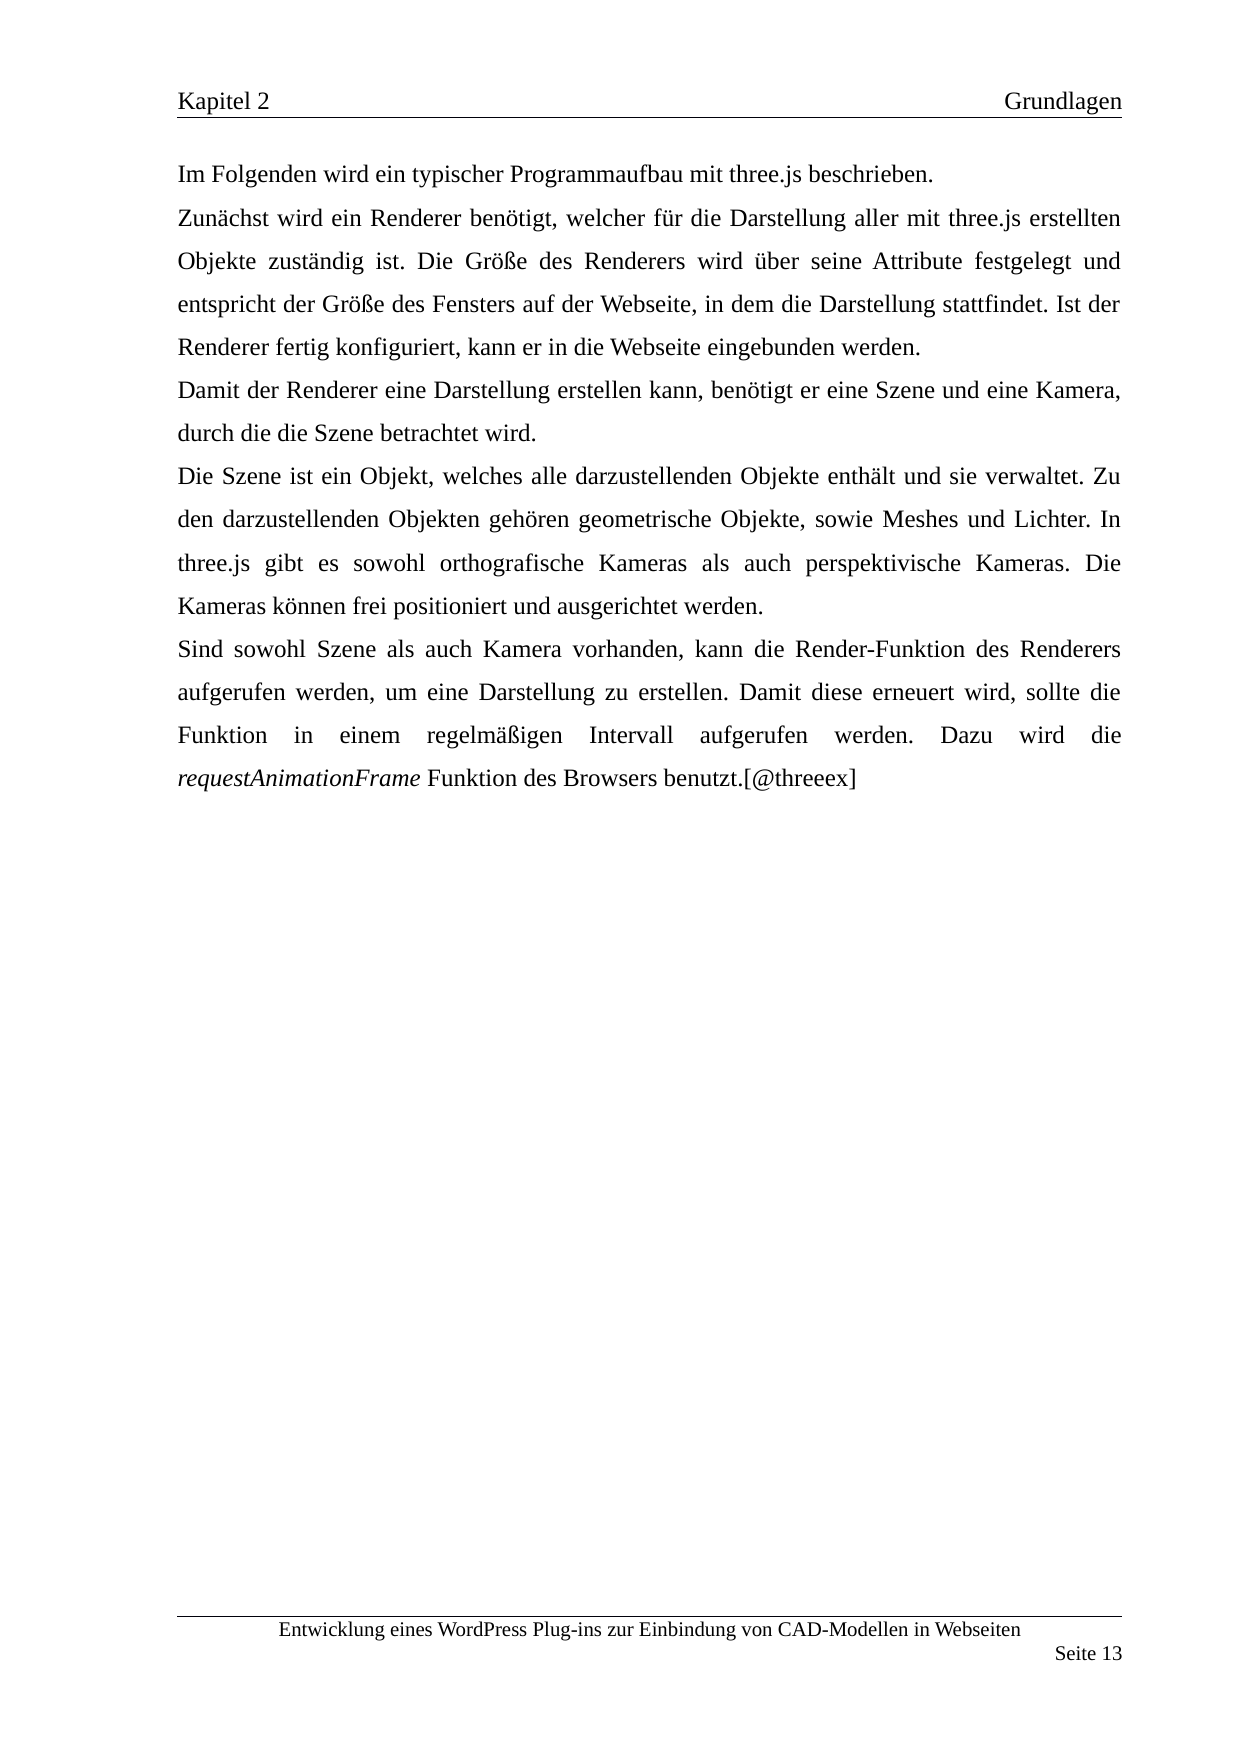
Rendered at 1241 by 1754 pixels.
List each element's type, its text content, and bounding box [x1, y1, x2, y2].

text Sind sowohl Szene als auch Kamera vorhanden, kann die Render-Funktion des Renderers aufgerufen werden, um eine Darstellung zu erstellen. Damit diese erneuert wird, sollte die Funktion in einem regelmäßigen Intervall aufgerufen werden. Dazu wird die requestAnimationFrame Funktion des Browsers benutzt.[@threeex] [177, 634, 1122, 792]
text Die Szene ist ein Objekt, welches alle darzustellenden Objekte enthält und sie verwaltet. Zu den darzustellenden Objekten gehören geometrische Objekte, sowie Meshes und Lichter. In three.js gibt es sowohl orthografische Kameras als auch perspektivische Kameras. Die Kameras können frei positioniert und ausgerichtet werden. [177, 461, 1122, 619]
text Zunächst wird ein Renderer benötigt, welcher für die Darstellung aller mit three.js erstellten Objekte zuständig ist. Die Größe des Renderers wird über seine Attribute festgelegt und entspricht der Größe des Fensters auf der Webseite, in dem die Darstellung stattfindet. Ist der Renderer fertig konfiguriert, kann er in die Webseite eingebunden werden. [177, 203, 1122, 361]
text Im Folgenden wird ein typischer Programmaufbau mit three.js beschrieben. [177, 159, 1122, 188]
text Damit der Renderer eine Darstellung erstellen kann, benötigt er eine Szene und eine Kamera, durch die die Szene betrachtet wird. [177, 375, 1122, 447]
